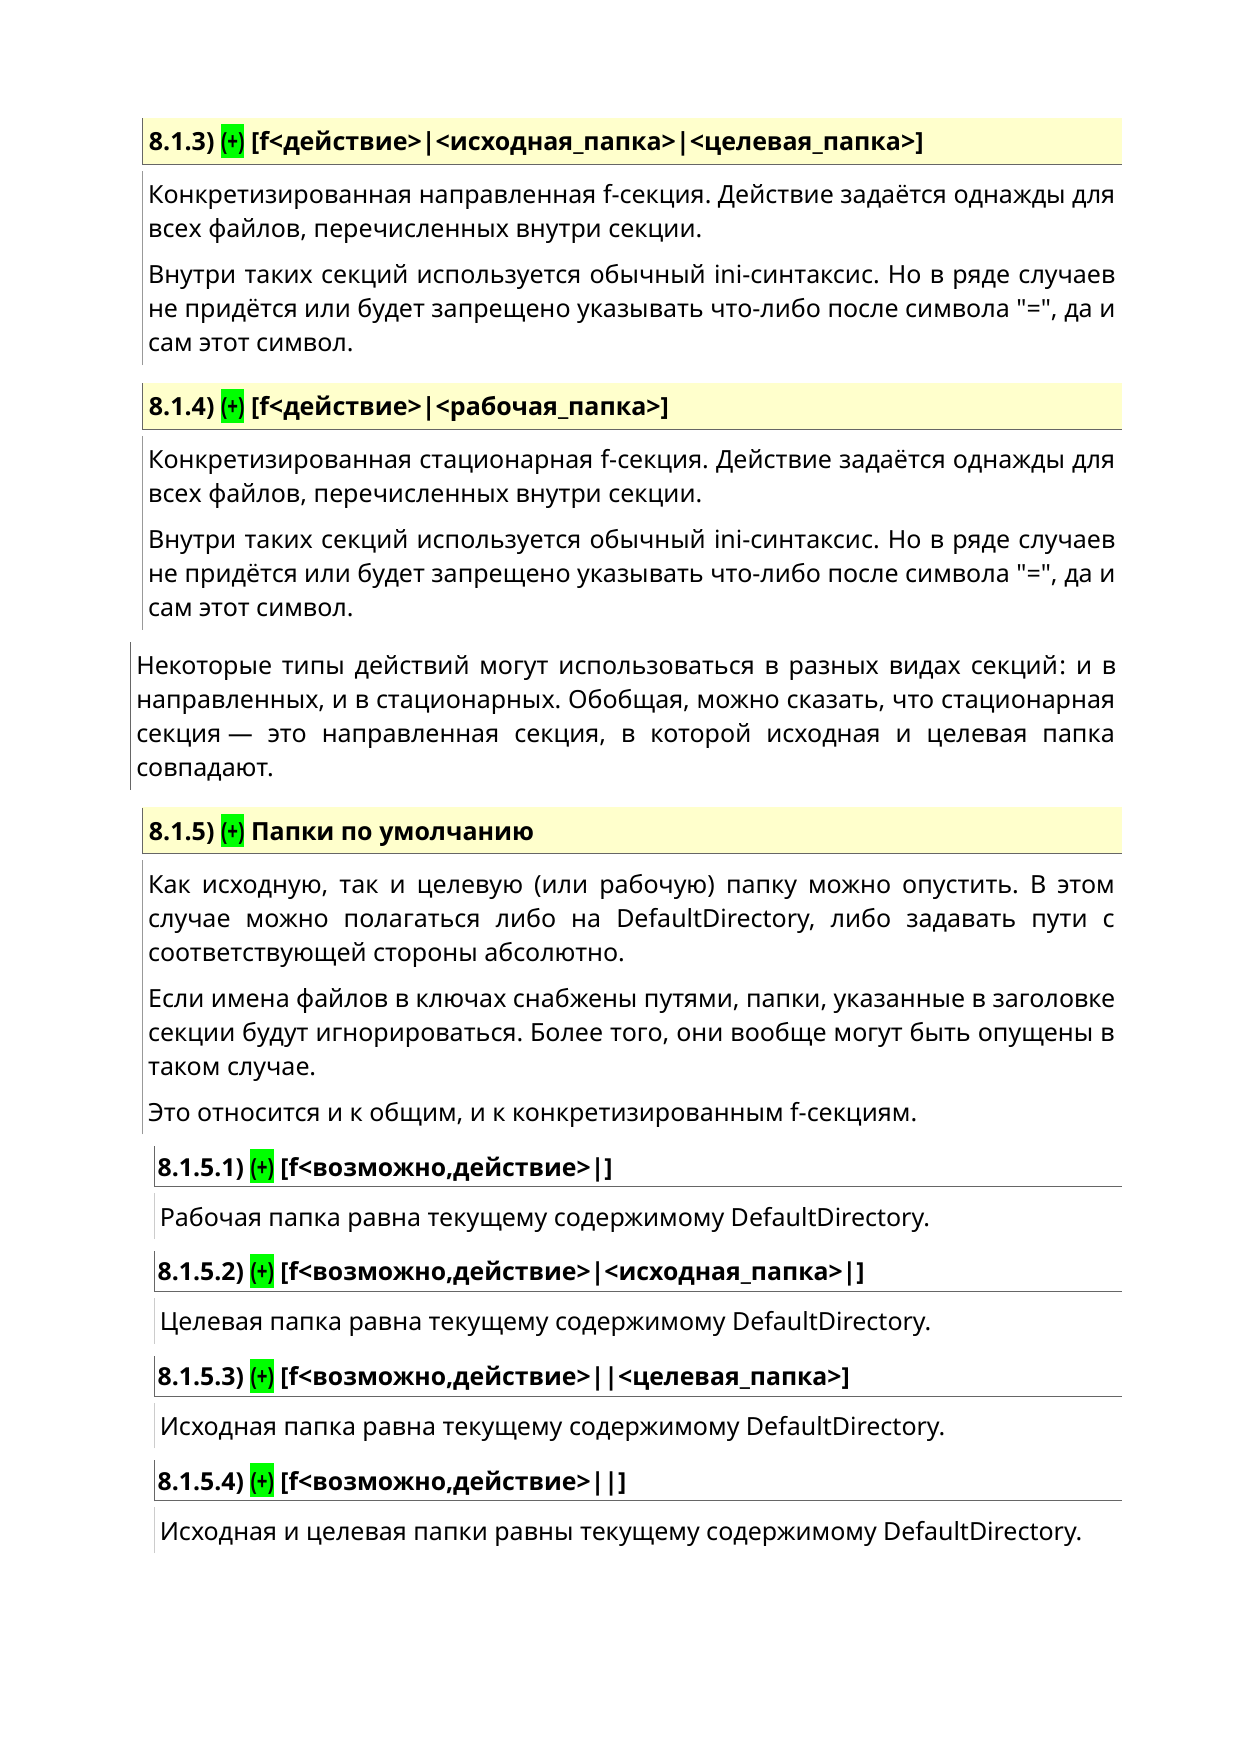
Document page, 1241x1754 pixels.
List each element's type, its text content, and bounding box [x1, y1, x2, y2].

text Как исходную, так и целевую (или рабочую) папку можно опустить. В этом случае можно полагаться либо на DefaultDirectory, либо задавать пути с соответствующей стороны абсолютно. [143, 860, 1122, 968]
text Если имена файлов в ключах снабжены путями, папки, указанные в заголовке секции будут игнорироваться. Более того, они вообще могут быть опущены в таком случае. [143, 974, 1122, 1083]
subtitle (+) [f<действие>|<исходная_папка>|<целевая_папка>] [143, 118, 1122, 164]
text Рабочая папка равна текущему содержимому DefaultDirectory. [155, 1193, 1122, 1239]
text Внутри таких секций используется обычный ini-синтаксис. Но в ряде случаев не придётся или будет запрещено указывать что-либо после символа "=", да и сам этот символ. [143, 251, 1122, 365]
text Конкретизированная стационарная f-секция. Действие задаётся однажды для всех файлов, перечисленных внутри секции. [143, 436, 1122, 510]
subtitle (+) [f<возможно,действие>||] [155, 1460, 1122, 1500]
subtitle (+) [f<действие>|<рабочая_папка>] [143, 383, 1122, 429]
subtitle (+) Папки по умолчанию [142, 807, 1122, 853]
text Конкретизированная направленная f-секция. Действие задаётся однажды для всех файлов, перечисленных внутри секции. [143, 171, 1122, 245]
subtitle (+) [f<возможно,действие>|] [155, 1146, 1122, 1186]
text Исходная папка равна текущему содержимому DefaultDirectory. [155, 1403, 1122, 1448]
text Внутри таких секций используется обычный ini-синтаксис. Но в ряде случаев не придётся или будет запрещено указывать что-либо после символа "=", да и сам этот символ. [143, 516, 1122, 630]
text Это относится и к общим, и к конкретизированным f-секциям. [143, 1088, 1122, 1134]
text Исходная и целевая папки равны текущему содержимому DefaultDirectory. [155, 1507, 1122, 1553]
subtitle (+) [f<возможно,действие>|<исходная_папка>|] [155, 1251, 1122, 1291]
subtitle (+) [f<возможно,действие>||<целевая_папка>] [155, 1356, 1122, 1396]
text Целевая папка равна текущему содержимому DefaultDirectory. [155, 1298, 1122, 1344]
text Некоторые типы действий могут использоваться в разных видах секций: и в направленных, и в стационарных. Обобщая, можно сказать, что стационарная секция — это направленная секция, в которой исходная и целевая папка совпадают. [131, 642, 1122, 790]
